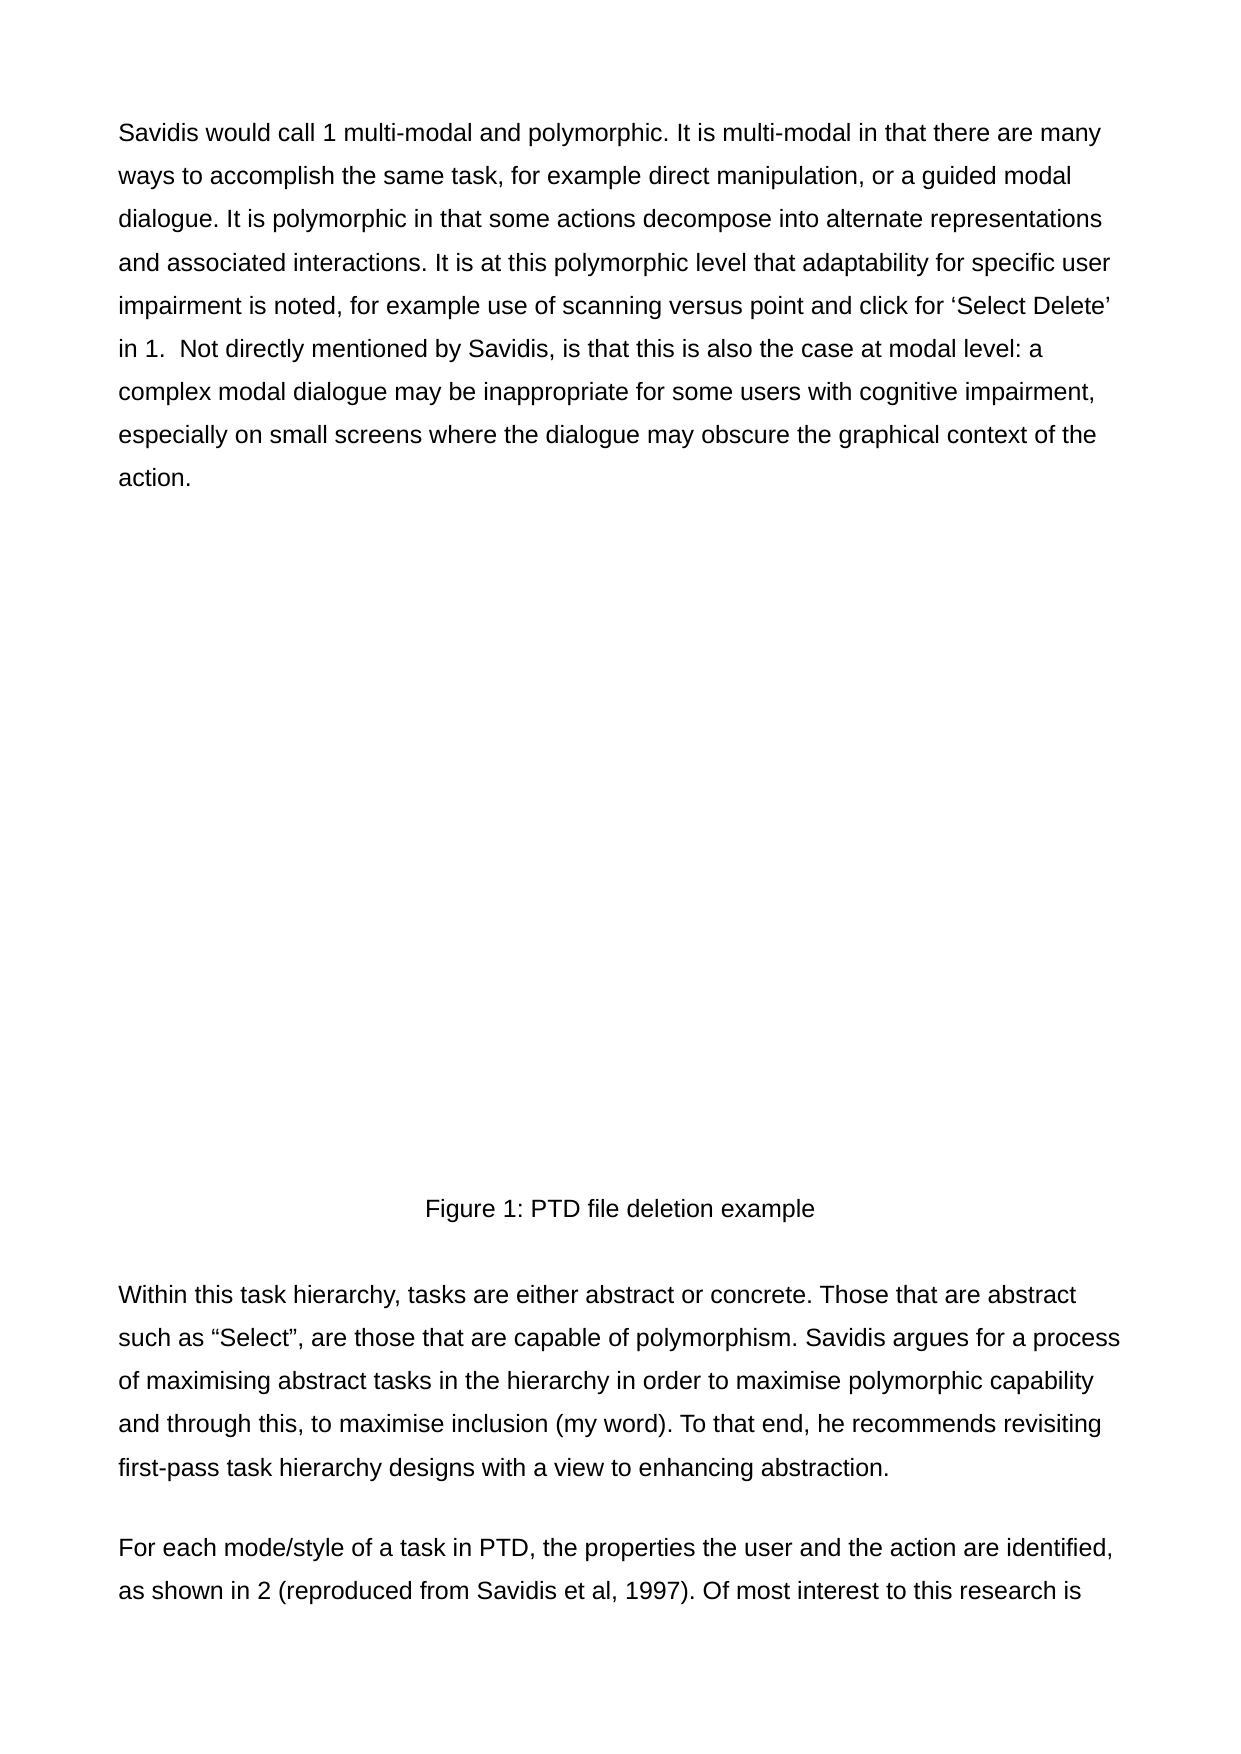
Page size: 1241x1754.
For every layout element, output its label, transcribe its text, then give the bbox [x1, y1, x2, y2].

text Savidis would call Figure 1 multi-modal and polymorphic. It is multi-modal in that there are many ways to accomplish the same task, for example direct manipulation, or a guided modal dialogue. It is polymorphic in that some actions decompose into alternate representations and associated interactions. It is at this polymorphic level that adaptability for specific user impairment is noted, for example use of scanning versus point and click for ‘Select Delete’ in Figure 1. Not directly mentioned by Savidis, is that this is also the case at modal level: a complex modal dialogue may be inappropriate for some users with cognitive impairment, especially on small screens where the dialogue may obscure the graphical context of the action. [118, 118, 1122, 492]
text [122, 519, 1118, 531]
text For each mode/style of a task in PTD, the properties the user and the action are identified, as shown in Figure 2 (reproduced from Savidis et al, 1997). Of most interest to this research is the list of properties the user must possess, or that are important in the effective use of the mode. Examples classes of properties given by Savidis are: “general computing expertise, domain-specific knowledge, role in an organizational context, motor abilities, sensory abilities, mental abilities”. Savidis does not define a finite list of properties, but simply states that “the broader the set of values, the higher the differentiation capabilities among individual end-users”. [118, 1533, 1122, 1605]
text Within this task hierarchy, tasks are either abstract or concrete. Those that are abstract such as “Select”, are those that are capable of polymorphism. Savidis argues for a process of maximising abstract tasks in the hierarchy in order to maximise polymorphic capability and through this, to maximise inclusion (my word). To that end, he recommends revisiting first-pass task hierarchy designs with a view to enhancing abstraction. [118, 544, 1122, 1481]
text Figure 1: PTD file deletion example [122, 531, 1118, 1222]
